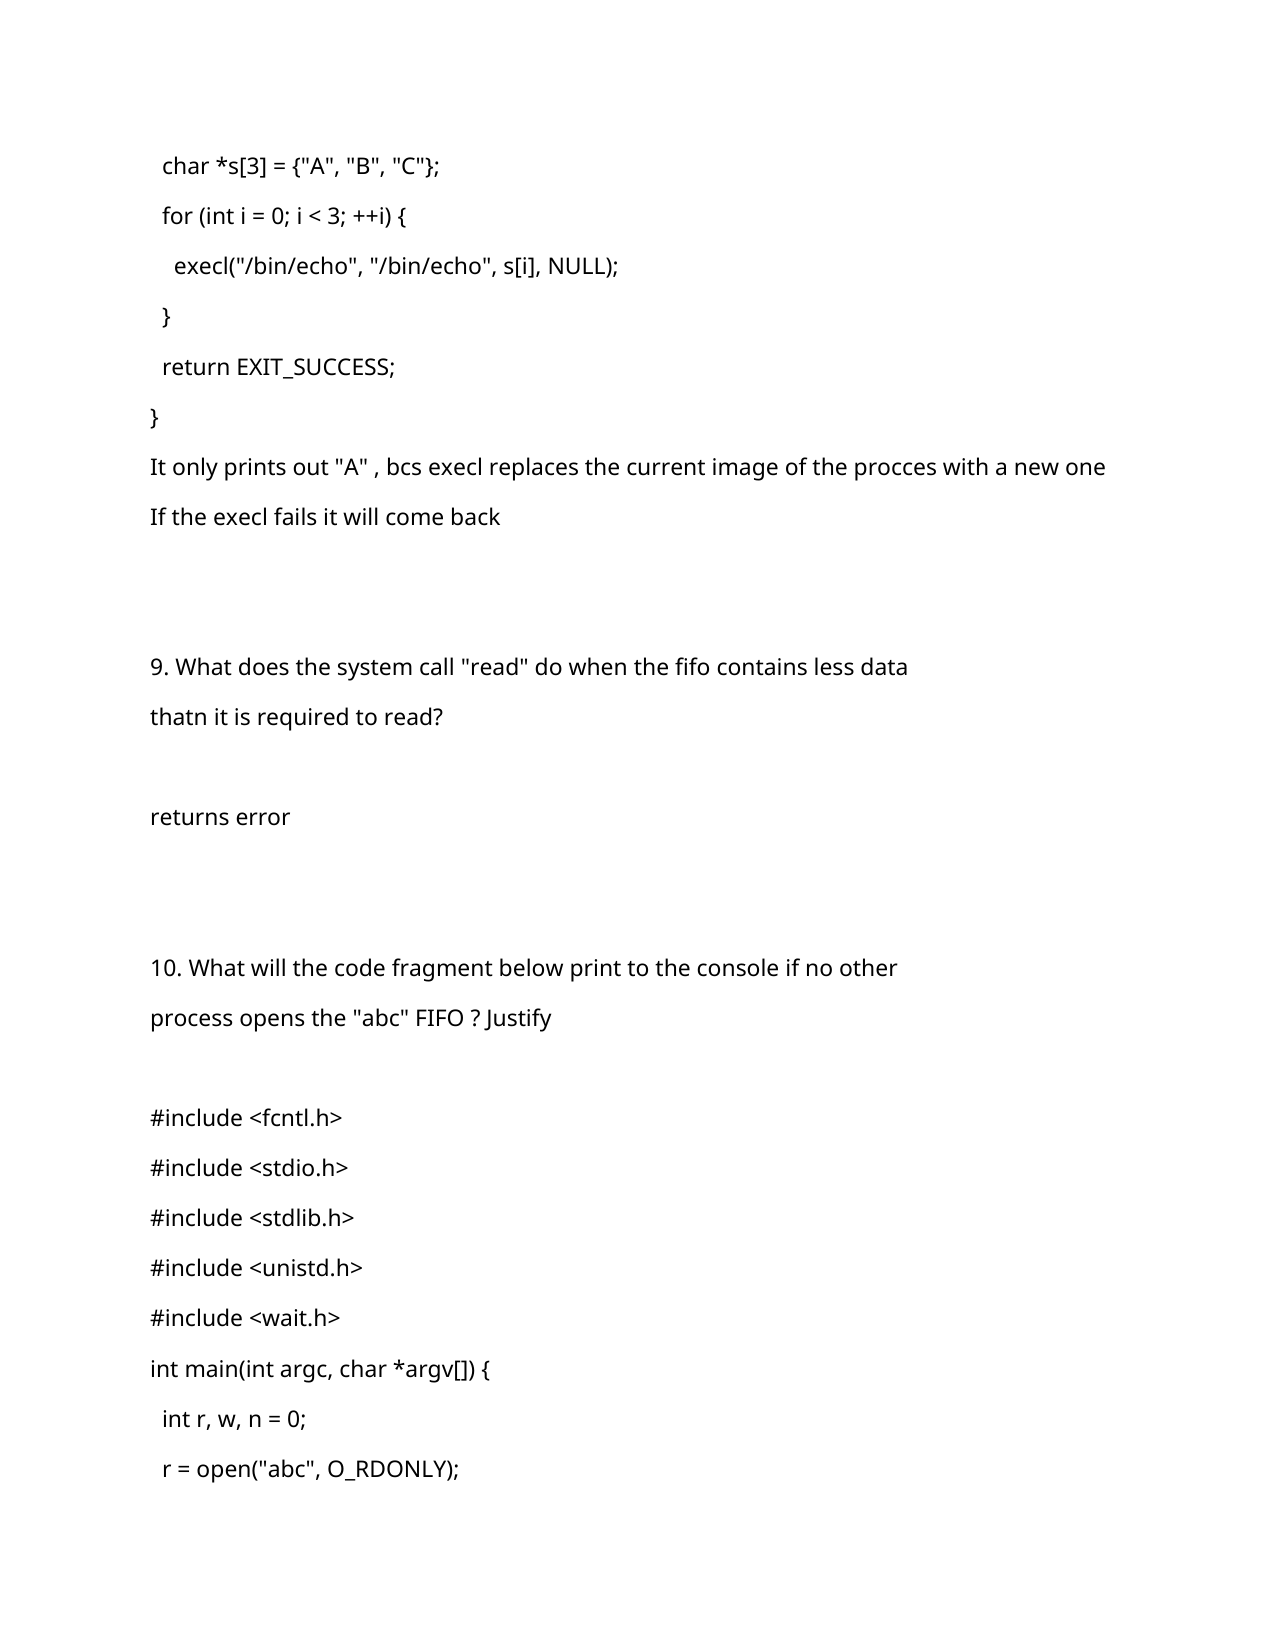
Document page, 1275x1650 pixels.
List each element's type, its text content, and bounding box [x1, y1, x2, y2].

text It only prints out "A" , bcs execl replaces the current image of the procces with a new one [150, 451, 1125, 482]
text If the execl fails it will come back [150, 501, 1125, 532]
text } [150, 300, 1125, 332]
text #include <wait.h> [150, 1302, 1125, 1334]
text 9. What does the system call "read" do when the fifo contains less data [150, 651, 1125, 682]
text process opens the "abc" FIFO ? Justify [150, 1002, 1125, 1033]
text for (int i = 0; i < 3; ++i) { [150, 200, 1125, 231]
text thatn it is required to read? [150, 701, 1125, 732]
text return EXIT_SUCCESS; [150, 350, 1125, 382]
text execl("/bin/echo", "/bin/echo", s[i], NULL); [150, 250, 1125, 281]
text int main(int argc, char *argv[]) { [150, 1352, 1125, 1384]
text returns error [150, 801, 1125, 833]
text } [150, 401, 1125, 432]
text char *s[3] = {"A", "B", "C"}; [150, 150, 1125, 181]
text #include <stdio.h> [150, 1152, 1125, 1183]
text 10. What will the code fragment below print to the console if no other [150, 952, 1125, 983]
text #include <stdlib.h> [150, 1202, 1125, 1233]
text #include <unistd.h> [150, 1252, 1125, 1283]
text #include <fcntl.h> [150, 1102, 1125, 1133]
text int r, w, n = 0; [150, 1403, 1125, 1434]
text r = open("abc", O_RDONLY); [150, 1453, 1125, 1484]
